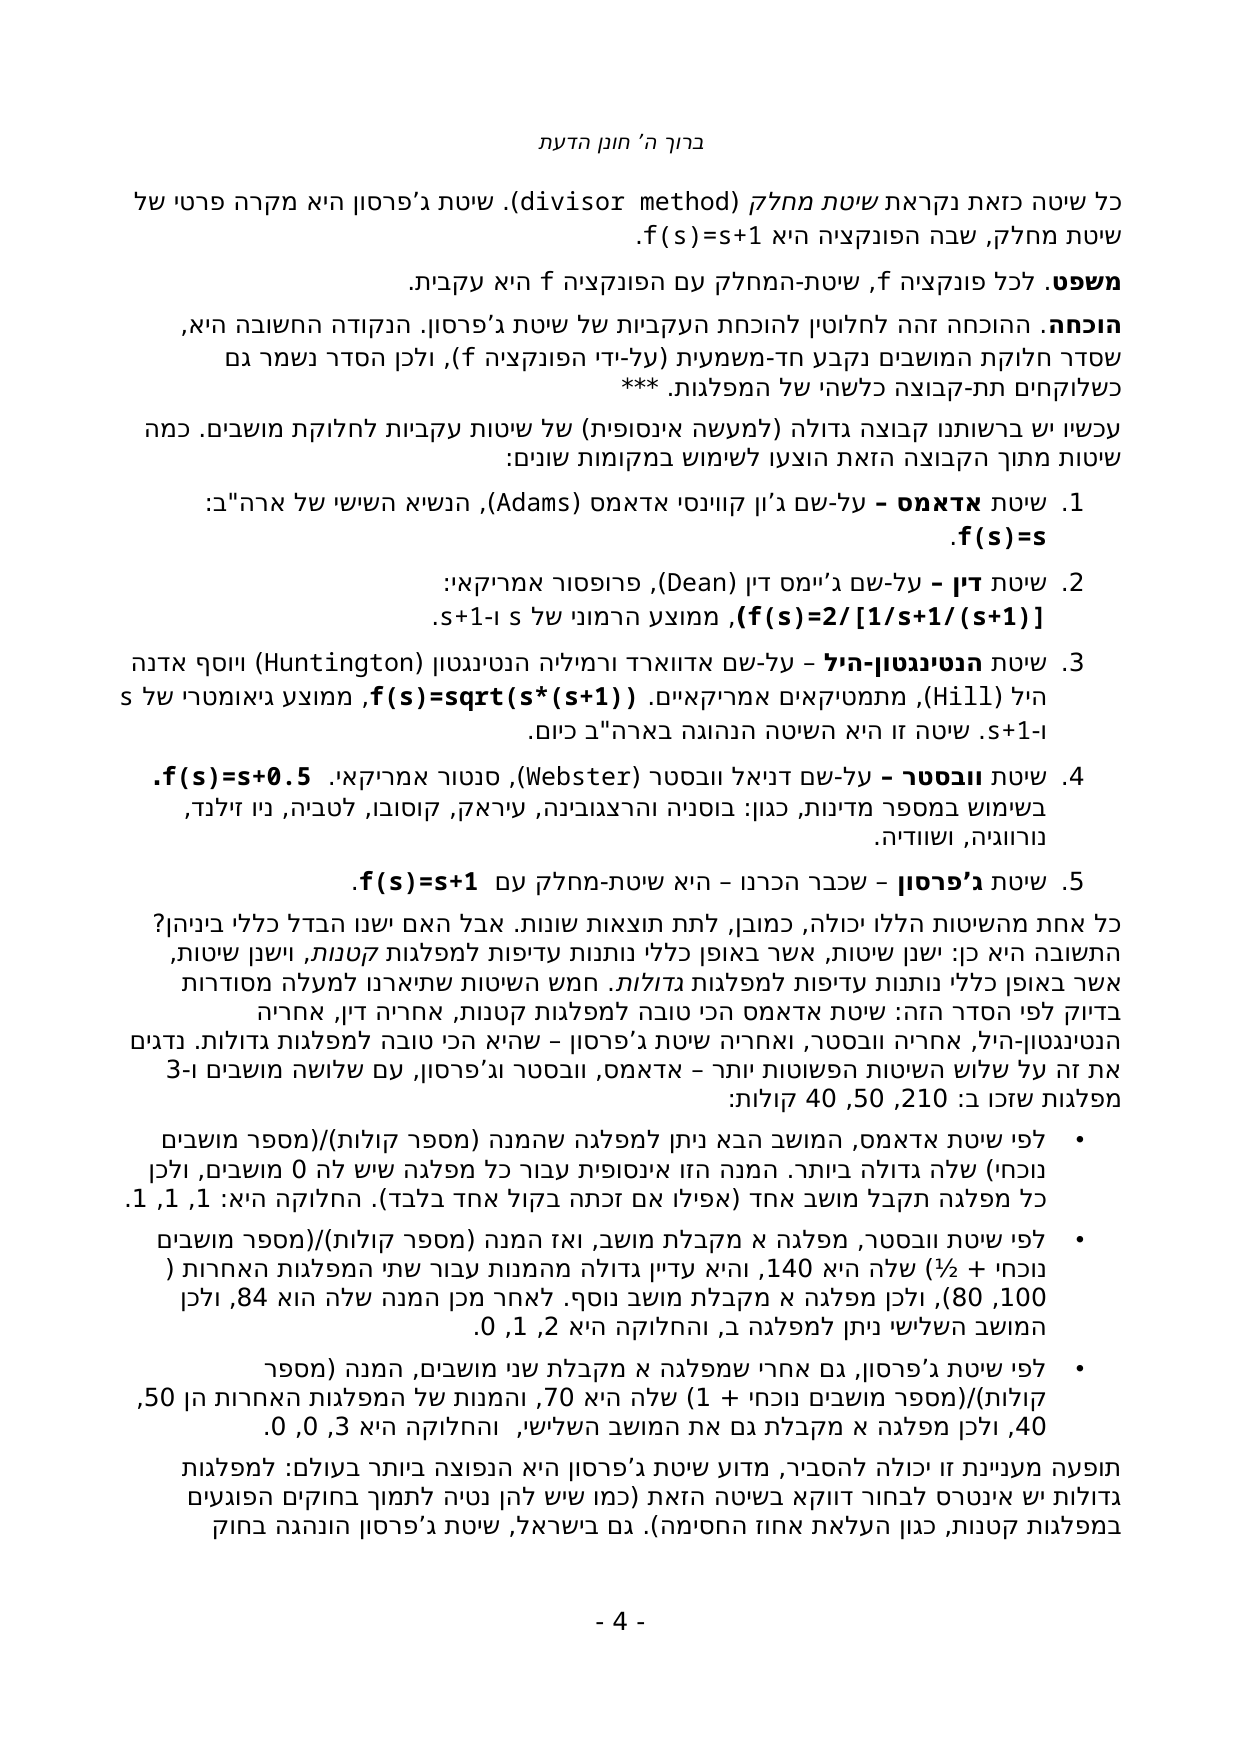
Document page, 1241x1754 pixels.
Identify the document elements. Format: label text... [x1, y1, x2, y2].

text כל שיטה כזאת נקראת שיטת מחלק (divisor method). שיטת ג’פרסון היא מקרה פרטי של שיטת מחלק, שבה הפונקציה היא f(s)=s+1. [118, 184, 1122, 252]
list לפי שיטת ג’פרסון, גם אחרי שמפלגה א מקבלת שני מושבים, המנה (מספר קולות)/(מספר מושבים נוכחי + 1) שלה היא 70, והמנות של המפלגות האחרות הן 50, 40, ולכן מפלגה א מקבלת גם את המושב השלישי, והחלוקה היא 3, 0, 0. [118, 1354, 1084, 1441]
list שיטת דין – על-שם ג’יימס דין (Dean), פרופסור אמריקאי: f(s)=2/[1/s+1/(s+1)]), ממוצע הרמוני של s ו-s+1. [118, 565, 1084, 633]
list שיטת הנטינגטון-היל – על-שם אדווארד ורמיליה הנטינגטון (Huntington) ויוסף אדנה היל (Hill), מתמטיקאים אמריקאיים. f(s)=sqrt(s*(s+1)), ממוצע גיאומטרי של s ו-s+1. שיטה זו היא השיטה הנהוגה בארה"ב כיום. [118, 645, 1084, 747]
list שיטת אדאמס – על-שם ג’ון קווינסי אדאמס (Adams), הנשיא השישי של ארה"ב: f(s)=s. [118, 485, 1084, 553]
list שיטת וובסטר – על-שם דניאל וובסטר (Webster), סנטור אמריקאי. f(s)=s+0.5. בשימוש במספר מדינות, כגון: בוסניה והרצגובינה, עיראק, קוסובו, לטביה, ניו זילנד, נורווגיה, ושוודיה. [118, 759, 1084, 851]
text תופעה מעניינת זו יכולה להסביר, מדוע שיטת ג’פרסון היא הנפוצה ביותר בעולם: למפלגות גדולות יש אינטרס לבחור דווקא בשיטה הזאת (כמו שיש להן נטיה לתמוך בחוקים הפוגעים במפלגות קטנות, כגון העלאת אחוז החסימה). גם בישראל, שיטת ג’פרסון הונהגה בחוק [118, 1453, 1122, 1541]
list שיטת ג’פרסון – שכבר הכרנו – היא שיטת-מחלק עם f(s)=s+1. [118, 863, 1084, 897]
text עכשיו יש ברשותנו קבוצה גדולה (למעשה אינסופית) של שיטות עקביות לחלוקת מושבים. כמה שיטות מתוך הקבוצה הזאת הוצעו לשימוש במקומות שונים: [118, 414, 1122, 473]
text כל אחת מהשיטות הללו יכולה, כמובן, לתת תוצאות שונות. אבל האם ישנו הבדל כללי ביניהן? התשובה היא כן: ישנן שיטות, אשר באופן כללי נותנות עדיפות למפלגות קטנות, וישנן שיטות, אשר באופן כללי נותנות עדיפות למפלגות גדולות. חמש השיטות שתיארנו למעלה מסודרות בדיוק לפי הסדר הזה: שיטת אדאמס הכי טובה למפלגות קטנות, אחריה דין, אחריה הנטינגטון-היל, אחריה וובסטר, ואחריה שיטת ג’פרסון – שהיא הכי טובה למפלגות גדולות. נדגים את זה על שלוש השיטות הפשוטות יותר – אדאמס, וובסטר וג’פרסון, עם שלושה מושבים ו-3 מפלגות שזכו ב: 210, 50, 40 קולות: [118, 909, 1122, 1114]
text הוכחה. ההוכחה זהה לחלוטין להוכחת העקביות של שיטת ג’פרסון. הנקודה החשובה היא, שסדר חלוקת המושבים נקבע חד-משמעית (על-ידי הפונקציה f), ולכן הסדר נשמר גם כשלוקחים תת-קבוצה כלשהי של המפלגות. *** [118, 310, 1122, 402]
list לפי שיטת אדאמס, המושב הבא ניתן למפלגה שהמנה (מספר קולות)/(מספר מושבים נוכחי) שלה גדולה ביותר. המנה הזו אינסופית עבור כל מפלגה שיש לה 0 מושבים, ולכן כל מפלגה תקבל מושב אחד (אפילו אם זכתה בקול אחד בלבד). החלוקה היא: 1, 1, 1. [118, 1126, 1084, 1213]
text משפט. לכל פונקציה f, שיטת-המחלק עם הפונקציה f היא עקבית. [118, 264, 1122, 298]
list לפי שיטת וובסטר, מפלגה א מקבלת מושב, ואז המנה (מספר קולות)/(מספר מושבים נוכחי + ½) שלה היא 140, והיא עדיין גדולה מהמנות עבור שתי המפלגות האחרות (100, 80), ולכן מפלגה א מקבלת מושב נוסף. לאחר מכן המנה שלה הוא 84, ולכן המושב השלישי ניתן למפלגה ב, והחלוקה היא 2, 1, 0. [118, 1225, 1084, 1342]
